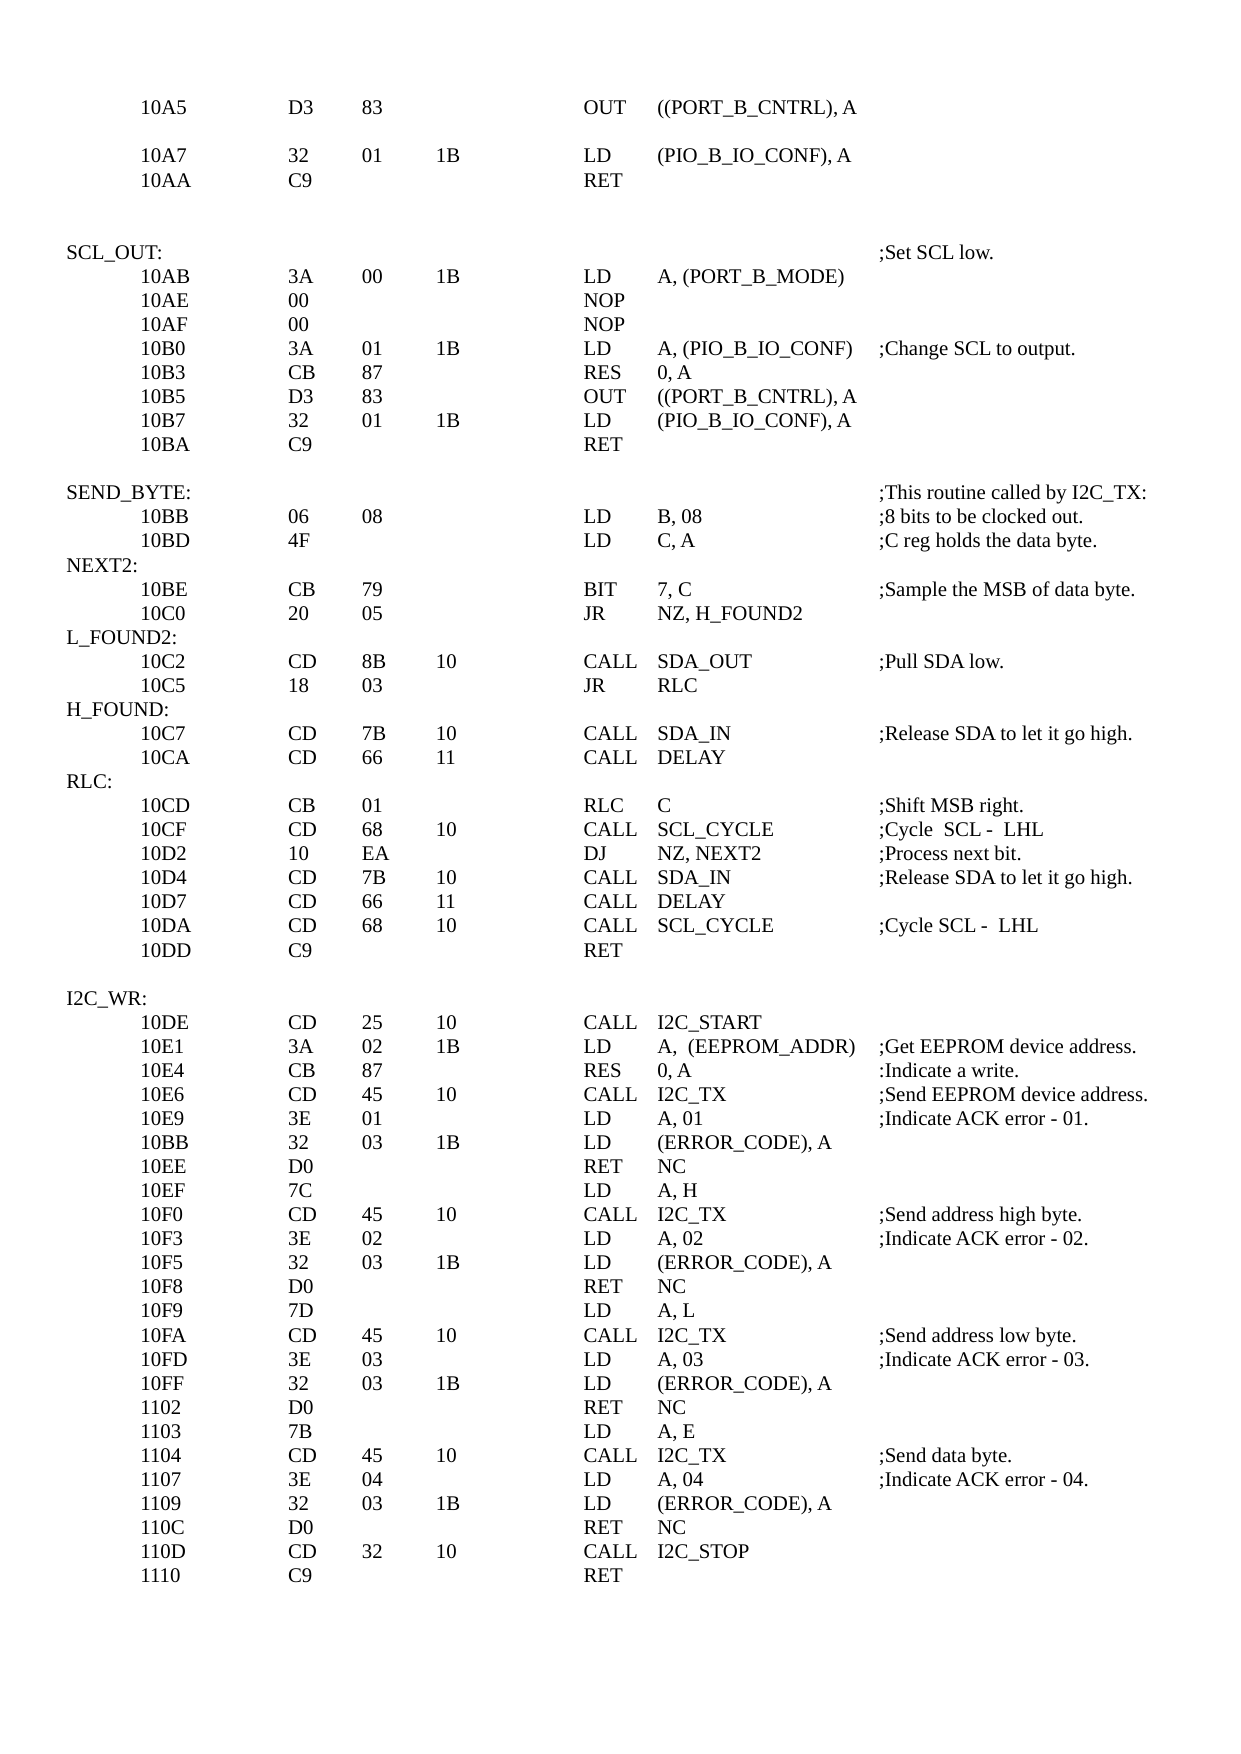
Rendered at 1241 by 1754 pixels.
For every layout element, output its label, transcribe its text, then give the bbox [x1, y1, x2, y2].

text 10A5 D3 83 OUT ((PORT_B_CNTRL), A [66, 95, 1172, 119]
text 10CF CD 68 10 CALL SCL_CYCLE ;Cycle SCL - LHL [66, 817, 1172, 841]
text 10BB 32 03 1B LD (ERROR_CODE), A [66, 1130, 1172, 1154]
text 10F0 CD 45 10 CALL I2C_TX ;Send address high byte. [66, 1202, 1172, 1226]
text 1110 C9 RET [66, 1563, 1172, 1587]
text 10BB 06 08 LD B, 08 ;8 bits to be clocked out. [66, 504, 1172, 528]
text 10F5 32 03 1B LD (ERROR_CODE), A [66, 1250, 1172, 1274]
text 10B3 CB 87 RES 0, A [66, 360, 1172, 384]
text 10AE 00 NOP [66, 288, 1172, 312]
text 10EF 7C LD A, H [66, 1178, 1172, 1202]
text 10BE CB 79 BIT 7, C ;Sample the MSB of data byte. [66, 577, 1172, 601]
text 10EE D0 RET NC [66, 1154, 1172, 1178]
text 10DA CD 68 10 CALL SCL_CYCLE ;Cycle SCL - LHL [66, 913, 1172, 937]
text 10B0 3A 01 1B LD A, (PIO_B_IO_CONF) ;Change SCL to output. [66, 336, 1172, 360]
text 10DE CD 25 10 CALL I2C_START [66, 1010, 1172, 1034]
text 10E6 CD 45 10 CALL I2C_TX ;Send EEPROM device address. [66, 1082, 1172, 1106]
text L_FOUND2: [66, 625, 1172, 649]
text 110D CD 32 10 CALL I2C_STOP [66, 1539, 1172, 1563]
text 10E4 CB 87 RES 0, A :Indicate a write. [66, 1058, 1172, 1082]
text 10CD CB 01 RLC C ;Shift MSB right. [66, 793, 1172, 817]
text 10AB 3A 00 1B LD A, (PORT_B_MODE) [66, 264, 1172, 288]
text 10FA CD 45 10 CALL I2C_TX ;Send address low byte. [66, 1322, 1172, 1347]
text 10F9 7D LD A, L [66, 1298, 1172, 1322]
text 10DD C9 RET [66, 937, 1172, 962]
text NEXT2: [66, 552, 1172, 577]
text 110C D0 RET NC [66, 1515, 1172, 1539]
text 1104 CD 45 10 CALL I2C_TX ;Send data byte. [66, 1443, 1172, 1467]
text RLC: [66, 769, 1172, 793]
text SCL_OUT: ;Set SCL low. [66, 240, 1172, 264]
text SEND_BYTE: ;This routine called by I2C_TX: [66, 480, 1172, 504]
text 10AF 00 NOP [66, 312, 1172, 336]
text 10C7 CD 7B 10 CALL SDA_IN ;Release SDA to let it go high. [66, 721, 1172, 745]
text 1103 7B LD A, E [66, 1419, 1172, 1443]
text 10D7 CD 66 11 CALL DELAY [66, 889, 1172, 913]
text 10D2 10 EA DJ NZ, NEXT2 ;Process next bit. [66, 841, 1172, 865]
text 10F8 D0 RET NC [66, 1274, 1172, 1298]
text 10E1 3A 02 1B LD A, (EEPROM_ADDR) ;Get EEPROM device address. [66, 1034, 1172, 1058]
text 10D4 CD 7B 10 CALL SDA_IN ;Release SDA to let it go high. [66, 865, 1172, 889]
text H_FOUND: [66, 697, 1172, 721]
text 1109 32 03 1B LD (ERROR_CODE), A [66, 1491, 1172, 1515]
text 10BA C9 RET [66, 432, 1172, 456]
text 10FF 32 03 1B LD (ERROR_CODE), A [66, 1371, 1172, 1395]
text 1107 3E 04 LD A, 04 ;Indicate ACK error - 04. [66, 1467, 1172, 1491]
text 10B5 D3 83 OUT ((PORT_B_CNTRL), A [66, 384, 1172, 408]
text I2C_WR: [66, 986, 1172, 1010]
text 10BD 4F LD C, A ;C reg holds the data byte. [66, 528, 1172, 552]
text 10AA C9 RET [66, 167, 1172, 192]
text 1102 D0 RET NC [66, 1395, 1172, 1419]
text 10C2 CD 8B 10 CALL SDA_OUT ;Pull SDA low. [66, 649, 1172, 673]
text 10C0 20 05 JR NZ, H_FOUND2 [66, 601, 1172, 625]
text 10E9 3E 01 LD A, 01 ;Indicate ACK error - 01. [66, 1106, 1172, 1130]
text 10F3 3E 02 LD A, 02 ;Indicate ACK error - 02. [66, 1226, 1172, 1250]
text 10CA CD 66 11 CALL DELAY [66, 745, 1172, 769]
text 10FD 3E 03 LD A, 03 ;Indicate ACK error - 03. [66, 1347, 1172, 1371]
text 10A7 32 01 1B LD (PIO_B_IO_CONF), A [66, 143, 1172, 167]
text 10B7 32 01 1B LD (PIO_B_IO_CONF), A [66, 408, 1172, 432]
text 10C5 18 03 JR RLC [66, 673, 1172, 697]
